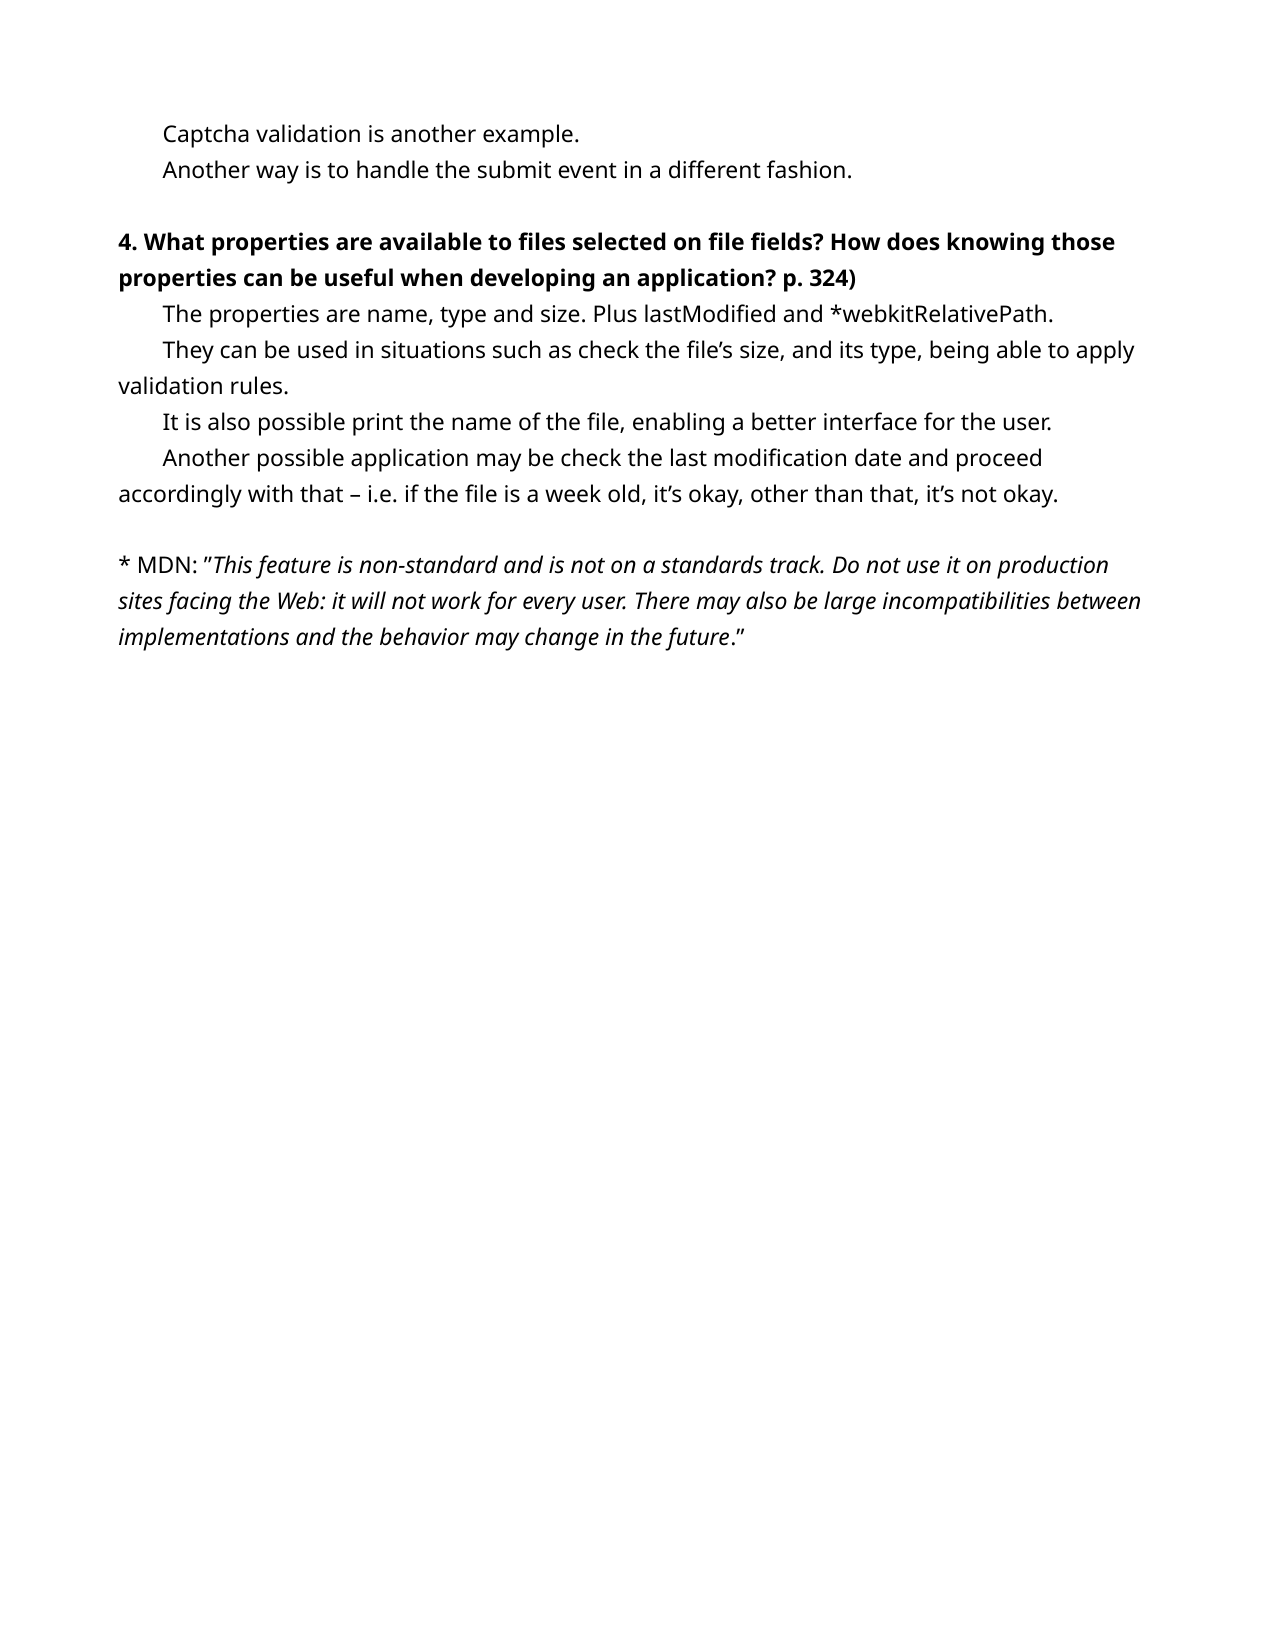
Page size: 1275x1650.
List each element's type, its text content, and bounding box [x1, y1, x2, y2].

text 4. What properties are available to files selected on file fields? How does knowing those properties can be useful when developing an application? p. 324) [118, 226, 1157, 293]
text They can be used in situations such as check the file’s size, and its type, being able to apply validation rules. [118, 334, 1157, 401]
text Another way is to handle the submit event in a different fashion. [118, 154, 1157, 185]
text Another possible application may be check the last modification date and proceed accordingly with that – i.e. if the file is a week old, it’s okay, other than that, it’s not okay. [118, 442, 1157, 509]
text * MDN: ”This feature is non-standard and is not on a standards track. Do not use it on production sites facing the Web: it will not work for every user. There may also be large incompatibilities between implementations and the behavior may change in the future.” [118, 549, 1157, 652]
text It is also possible print the name of the file, enabling a better interface for the user. [118, 406, 1157, 437]
text The properties are name, type and size. Plus lastModified and *webkitRelativePath. [118, 298, 1157, 329]
text Captcha validation is another example. [118, 118, 1157, 149]
